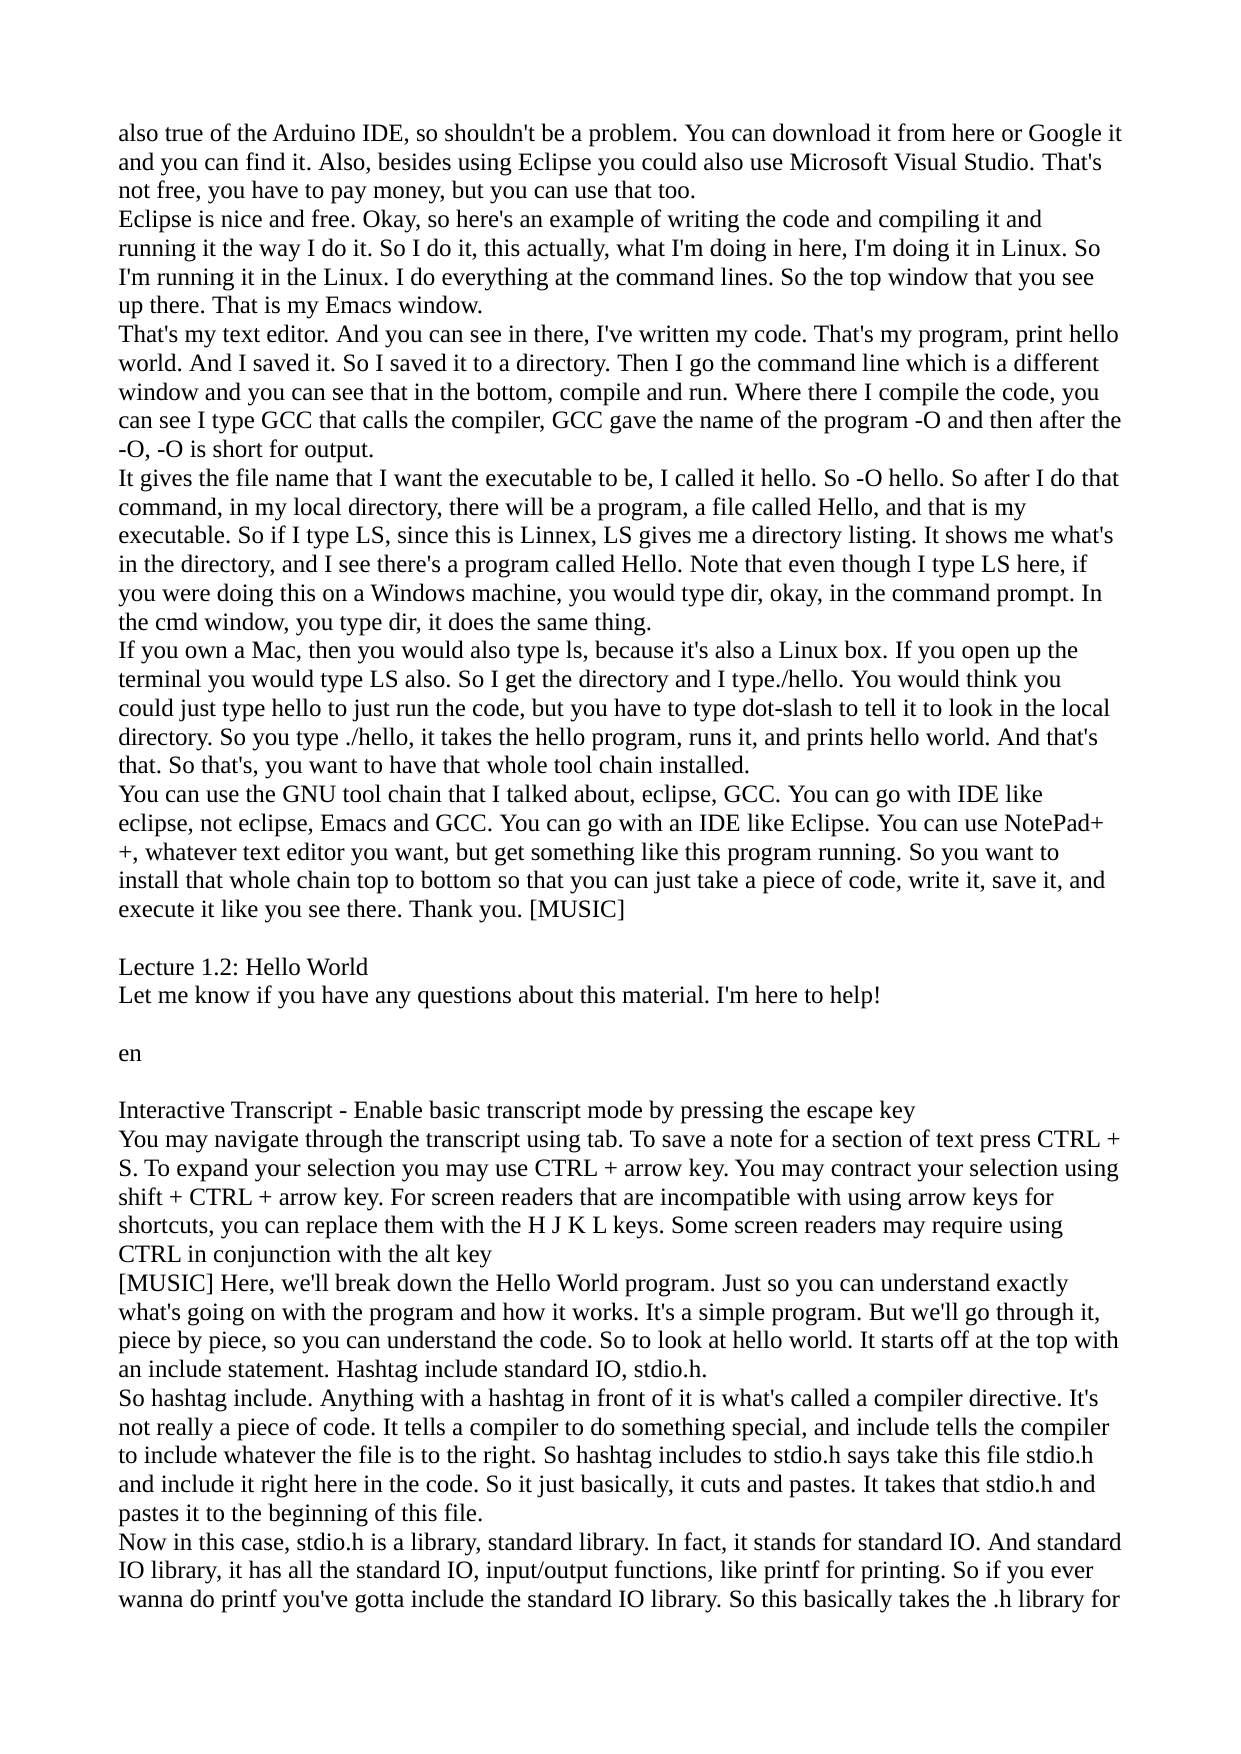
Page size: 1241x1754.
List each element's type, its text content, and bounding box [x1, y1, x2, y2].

text ​That's my text editor. ​And you can see in there, I've written my code. ​That's my program, print hello world. ​And I saved it. ​So I saved it to a directory. ​Then I go the command line which is a different window and ​you can see that in the bottom, compile and run. ​Where there I compile the code, you can see I type GCC that calls the compiler, ​GCC gave the name of the program -O and then after the -O, -O is short for output. [118, 319, 1122, 463]
text ​Eclipse is nice and free. ​Okay, so here's an example of writing the code and compiling it and ​running it the way I do it. ​So I do it, this actually, what I'm doing in here, I'm doing it in Linux. ​So I'm running it in the Linux. ​I do everything at the command lines. ​So the top window that you see up there. ​That is my Emacs window. [118, 204, 1122, 319]
text ​Now in this case, stdio.h is a library, standard library. ​In fact, it stands for standard IO. ​And standard IO library, it has all the standard IO, input/output functions, ​like printf for printing. ​So if you ever wanna do printf you've gotta include the standard IO library. ​So this basically takes the .h library for [118, 1527, 1122, 1613]
text ​You can use the GNU tool chain that I talked about, eclipse, GCC. ​You can go with IDE like eclipse, not eclipse, Emacs and GCC. ​You can go with an IDE like Eclipse. ​You can use NotePad++, ​whatever text editor you want, but get something like this program running. ​So you want to install that whole chain top to bottom so that you can just take ​a piece of code, write it, save it, and execute it like you see there. ​Thank you. ​[MUSIC] [118, 779, 1122, 923]
text ​So hashtag include. ​Anything with a hashtag in front of it is what's called a compiler directive. ​It's not really a piece of code. ​It tells a compiler to do something special, and ​include tells the compiler to include whatever the file is to the right. ​So hashtag includes to stdio.h says take this file stdio.h and ​include it right here in the code. ​So it just basically, it cuts and pastes. ​It takes that stdio.h and pastes it to the beginning of this file. [118, 1383, 1122, 1527]
text You may navigate through the transcript using tab. To save a note for a section of text press CTRL + S. To expand your selection you may use CTRL + arrow key. You may contract your selection using shift + CTRL + arrow key. For screen readers that are incompatible with using arrow keys for shortcuts, you can replace them with the H J K L keys. Some screen readers may require using CTRL in conjunction with the alt key [118, 1124, 1122, 1268]
text ​[MUSIC] ​Here, we'll break down the Hello World program. ​Just so you can understand exactly what's going on with the program and ​how it works. ​It's a simple program. ​But we'll go through it, piece by piece, so you can understand the code. ​So to look at hello world. ​It starts off at the top with an include statement. ​Hashtag include standard IO, stdio.h. [118, 1268, 1122, 1383]
text Interactive Transcript - Enable basic transcript mode by pressing the escape key [118, 1096, 1122, 1124]
text ​ [118, 1067, 1122, 1096]
text also true of the Arduino IDE, so shouldn't be a problem. ​You can download it from here or Google it and you can find it. ​Also, besides using Eclipse you could also use Microsoft Visual Studio. ​That's not free, you have to pay money, but you can use that too. [118, 118, 1122, 204]
text ​If you own a Mac, then you would also type ls, because it's also a Linux box. ​If you open up the terminal you would type LS also. ​So I get the directory and I type./hello. ​You would think you could just type hello to just run the code, but ​you have to type dot-slash to tell it to look in the local directory. ​So you type ./hello, it takes the hello program, runs it, and prints hello world. ​And that's that. ​So that's, you want to have that whole tool chain installed. [118, 636, 1122, 779]
text en [118, 1038, 1122, 1067]
text ​It gives the file name that I want the executable to be, I called it hello. ​So -O hello. So after I do that command, in my local ​directory, there will be a program, a file called Hello, and that is my executable. ​So if I type LS, since this is Linnex, LS gives me a directory listing. ​It shows me what's in the directory, and I see there's a program called Hello. ​Note that even though I type LS here, if you were doing this on a Windows machine, ​you would type dir, okay, in the command prompt. ​In the cmd window, you type dir, it does the same thing. [118, 463, 1122, 636]
text Lecture 1.2: Hello World [118, 952, 1122, 981]
text Let me know if you have any questions about this material. I'm here to help! [118, 981, 1122, 1009]
